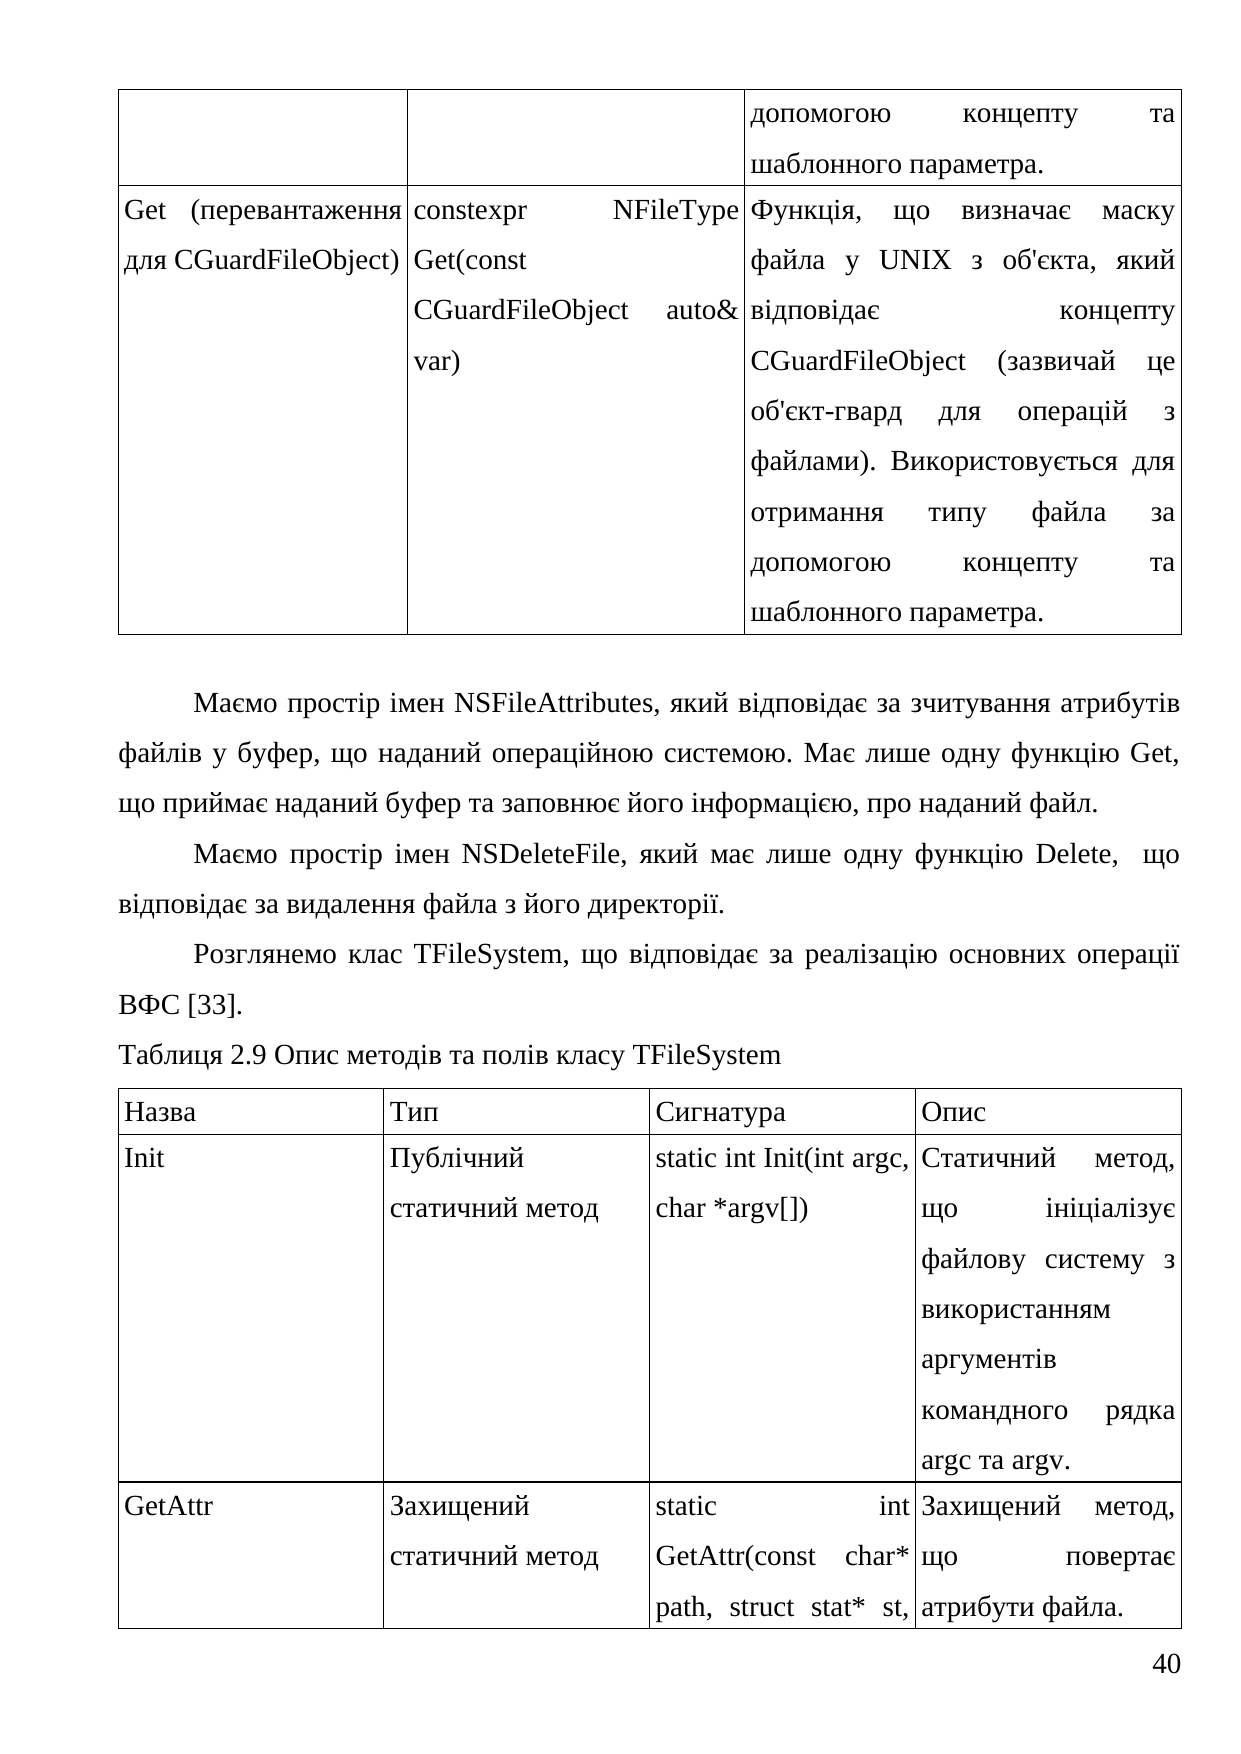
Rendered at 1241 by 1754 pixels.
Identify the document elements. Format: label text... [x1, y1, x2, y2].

text Розглянемо клас TFileSystem, що відповідає за реалізацію основних операції ВФС [33]. [118, 936, 1181, 1020]
table_cell GetAttr [119, 1483, 383, 1628]
table_cell допомогою концепту та шаблонного параметра. [745, 90, 1181, 185]
table_cell Публічний статичний метод [384, 1135, 649, 1481]
text Маємо простір імен NSDeleteFile, який має лише одну функцію Delete, що відповідає за видалення файла з його директорії. [118, 836, 1181, 920]
table_cell Статичний метод, що ініціалізує файлову систему з використанням аргументів командного рядка argc та argv. [916, 1135, 1181, 1481]
table_cell constexpr NFileType Get(const CGuardFileObject auto& var) [408, 186, 744, 633]
table_cell Захищений статичний метод [384, 1483, 649, 1628]
table_header Тип [384, 1089, 649, 1133]
table_cell [408, 90, 744, 185]
table_header Сигнатура [650, 1089, 915, 1133]
table_cell static int Init(int argc, char *argv[]) [650, 1135, 915, 1481]
list Опис методів та полів класу TFileSystem [118, 1037, 1181, 1071]
table_cell Get (перевантаження для CGuardFileObject) [119, 186, 407, 633]
table_cell static int GetAttr(const char* path, struct stat* st, [650, 1483, 915, 1628]
table_cell Захищений метод, що повертає атрибути файла. [916, 1483, 1181, 1628]
table_header Опис [916, 1089, 1181, 1133]
table_cell [119, 90, 407, 185]
table_cell Функція, що визначає маску файла у UNIX з об'єкта, який відповідає концепту CGuardFileObject (зазвичай це об'єкт-гвард для операцій з файлами). Використовується для отримання типу файла за допомогою концепту та шаблонного параметра. [745, 186, 1181, 633]
table_header Назва [119, 1089, 383, 1133]
text Маємо простір імен NSFileAttributes, який відповідає за зчитування атрибутів файлів у буфер, що наданий операційною системою. Має лише одну функцію Get, що приймає наданий буфер та заповнює його інформацією, про наданий файл. [118, 685, 1181, 819]
table_cell Init [119, 1135, 383, 1481]
